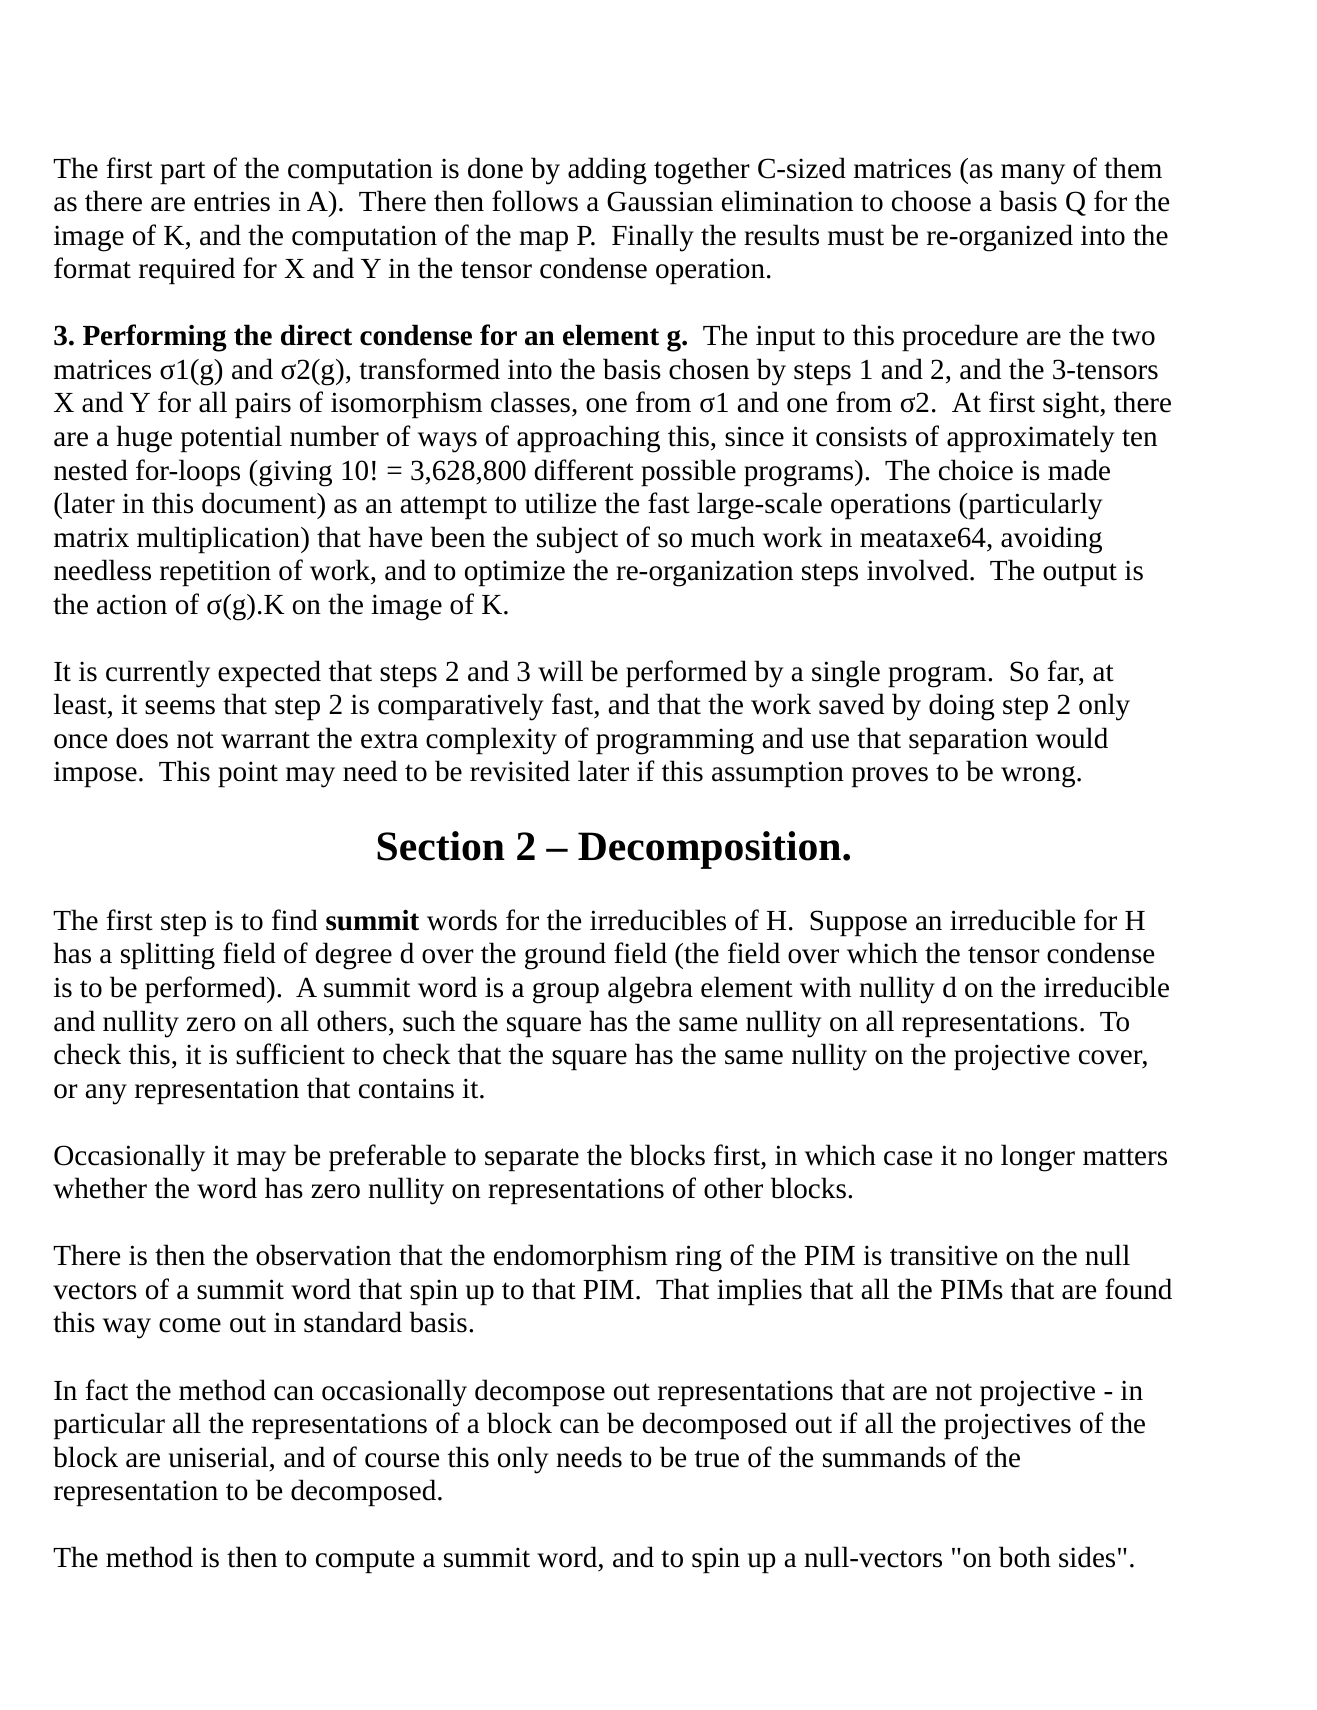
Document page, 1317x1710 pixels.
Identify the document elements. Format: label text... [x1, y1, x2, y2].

text The method is then to compute a summit word, and to spin up a null-vectors "on both sides". [53, 1540, 1174, 1574]
text There is then the observation that the endomorphism ring of the PIM is transitive on the null vectors of a summit word that spin up to that PIM. That implies that all the PIMs that are found this way come out in standard basis. [53, 1238, 1174, 1339]
text Occasionally it may be preferable to separate the blocks first, in which case it no longer matters whether the word has zero nullity on representations of other blocks. [53, 1138, 1174, 1205]
text In fact the method can occasionally decompose out representations that are not projective - in particular all the representations of a block can be decomposed out if all the projectives of the block are uniserial, and of course this only needs to be true of the summands of the representation to be decomposed. [53, 1373, 1174, 1507]
text It is currently expected that steps 2 and 3 will be performed by a single program. So far, at least, it seems that step 2 is comparatively fast, and that the work saved by doing step 2 only once does not warrant the extra complexity of programming and use that separation would impose. This point may need to be revisited later if this assumption proves to be wrong. [53, 654, 1174, 788]
text The first part of the computation is done by adding together C-sized matrices (as many of them as there are entries in A). There then follows a Gaussian elimination to choose a basis Q for the image of K, and the computation of the map P. Finally the results must be re-organized into the format required for X and Y in the tensor condense operation. [53, 151, 1174, 285]
text The first step is to find summit words for the irreducibles of H. Suppose an irreducible for H has a splitting field of degree d over the ground field (the field over which the tensor condense is to be performed). A summit word is a group algebra element with nullity d on the irreducible and nullity zero on all others, such the square has the same nullity on all representations. To check this, it is sufficient to check that the square has the same nullity on the projective cover, or any representation that contains it. [53, 903, 1174, 1104]
text Section 2 – Decomposition. [53, 822, 1174, 869]
text 3. Performing the direct condense for an element g. The input to this procedure are the two matrices σ1(g) and σ2(g), transformed into the basis chosen by steps 1 and 2, and the 3-tensors X and Y for all pairs of isomorphism classes, one from σ1 and one from σ2. At first sight, there are a huge potential number of ways of approaching this, since it consists of approximately ten nested for-loops (giving 10! = 3,628,800 different possible programs). The choice is made (later in this document) as an attempt to utilize the fast large-scale operations (particularly matrix multiplication) that have been the subject of so much work in meataxe64, avoiding needless repetition of work, and to optimize the re-organization steps involved. The output is the action of σ(g).K on the image of K. [53, 318, 1174, 620]
